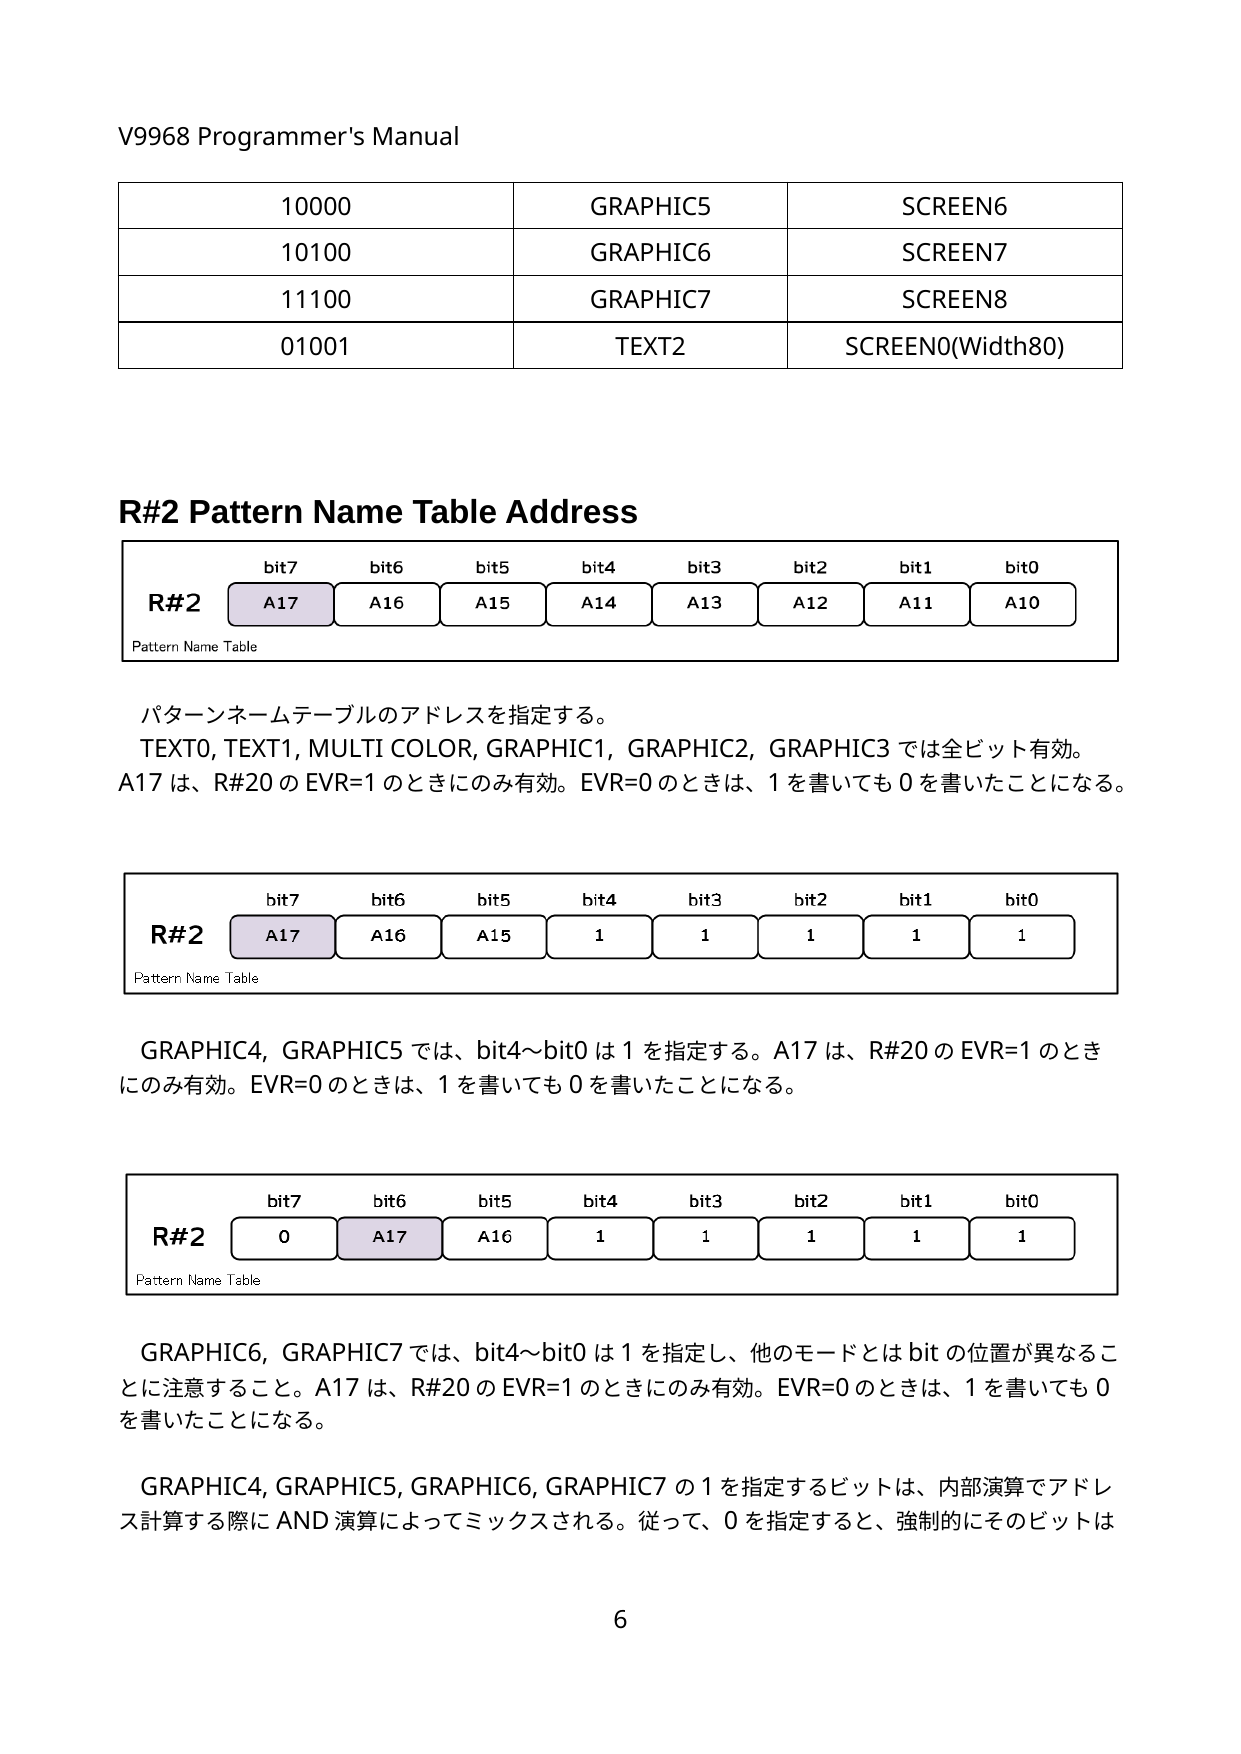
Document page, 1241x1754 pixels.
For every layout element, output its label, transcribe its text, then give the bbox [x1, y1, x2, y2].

table_cell GRAPHIC5 [514, 183, 787, 228]
text GRAPHIC4, GRAPHIC5, GRAPHIC6, GRAPHIC7 の1を指定するビットは、内部演算でアドレス計算する際に AND演算によってミックスされる。従って、0 を指定すると、強制的にそのビットは [118, 1469, 1122, 1537]
table_cell SCREEN8 [788, 276, 1122, 321]
picture [118, 537, 1123, 665]
table_cell SCREEN6 [788, 183, 1122, 228]
table_cell 11100 [119, 276, 513, 321]
text パターンネームテーブルのアドレスを指定する。 [118, 698, 1122, 730]
text GRAPHIC6, GRAPHIC7では、bit4～bit0 は 1 を指定し、他のモードとは bit の位置が異なることに注意すること。A17 は、R#20のEVR=1のときにのみ有効。EVR=0のときは、1を書いても 0を書いたことになる。 [118, 1335, 1122, 1435]
table_cell 10100 [119, 229, 513, 275]
table_cell SCREEN0(Width80) [788, 323, 1122, 368]
text TEXT0, TEXT1, MULTI COLOR, GRAPHIC1, GRAPHIC2, GRAPHIC3 では全ビット有効。A17 は、R#20のEVR=1のときにのみ有効。EVR=0のときは、1を書いても 0を書いたことになる。 [118, 730, 1122, 798]
subtitle R#2 Pattern Name Table Address [118, 492, 1122, 530]
text GRAPHIC4, GRAPHIC5 では、bit4～bit0 は 1 を指定する。A17 は、R#20のEVR=1のときにのみ有効。EVR=0のときは、1を書いても 0を書いたことになる。 [118, 1033, 1122, 1101]
table_cell TEXT2 [514, 323, 787, 368]
table_cell GRAPHIC7 [514, 276, 787, 321]
picture [118, 1169, 1123, 1301]
table_cell 01001 [119, 323, 513, 368]
picture [118, 866, 1123, 999]
table_cell SCREEN7 [788, 229, 1122, 275]
table_cell GRAPHIC6 [514, 229, 787, 275]
table_cell 10000 [119, 183, 513, 228]
